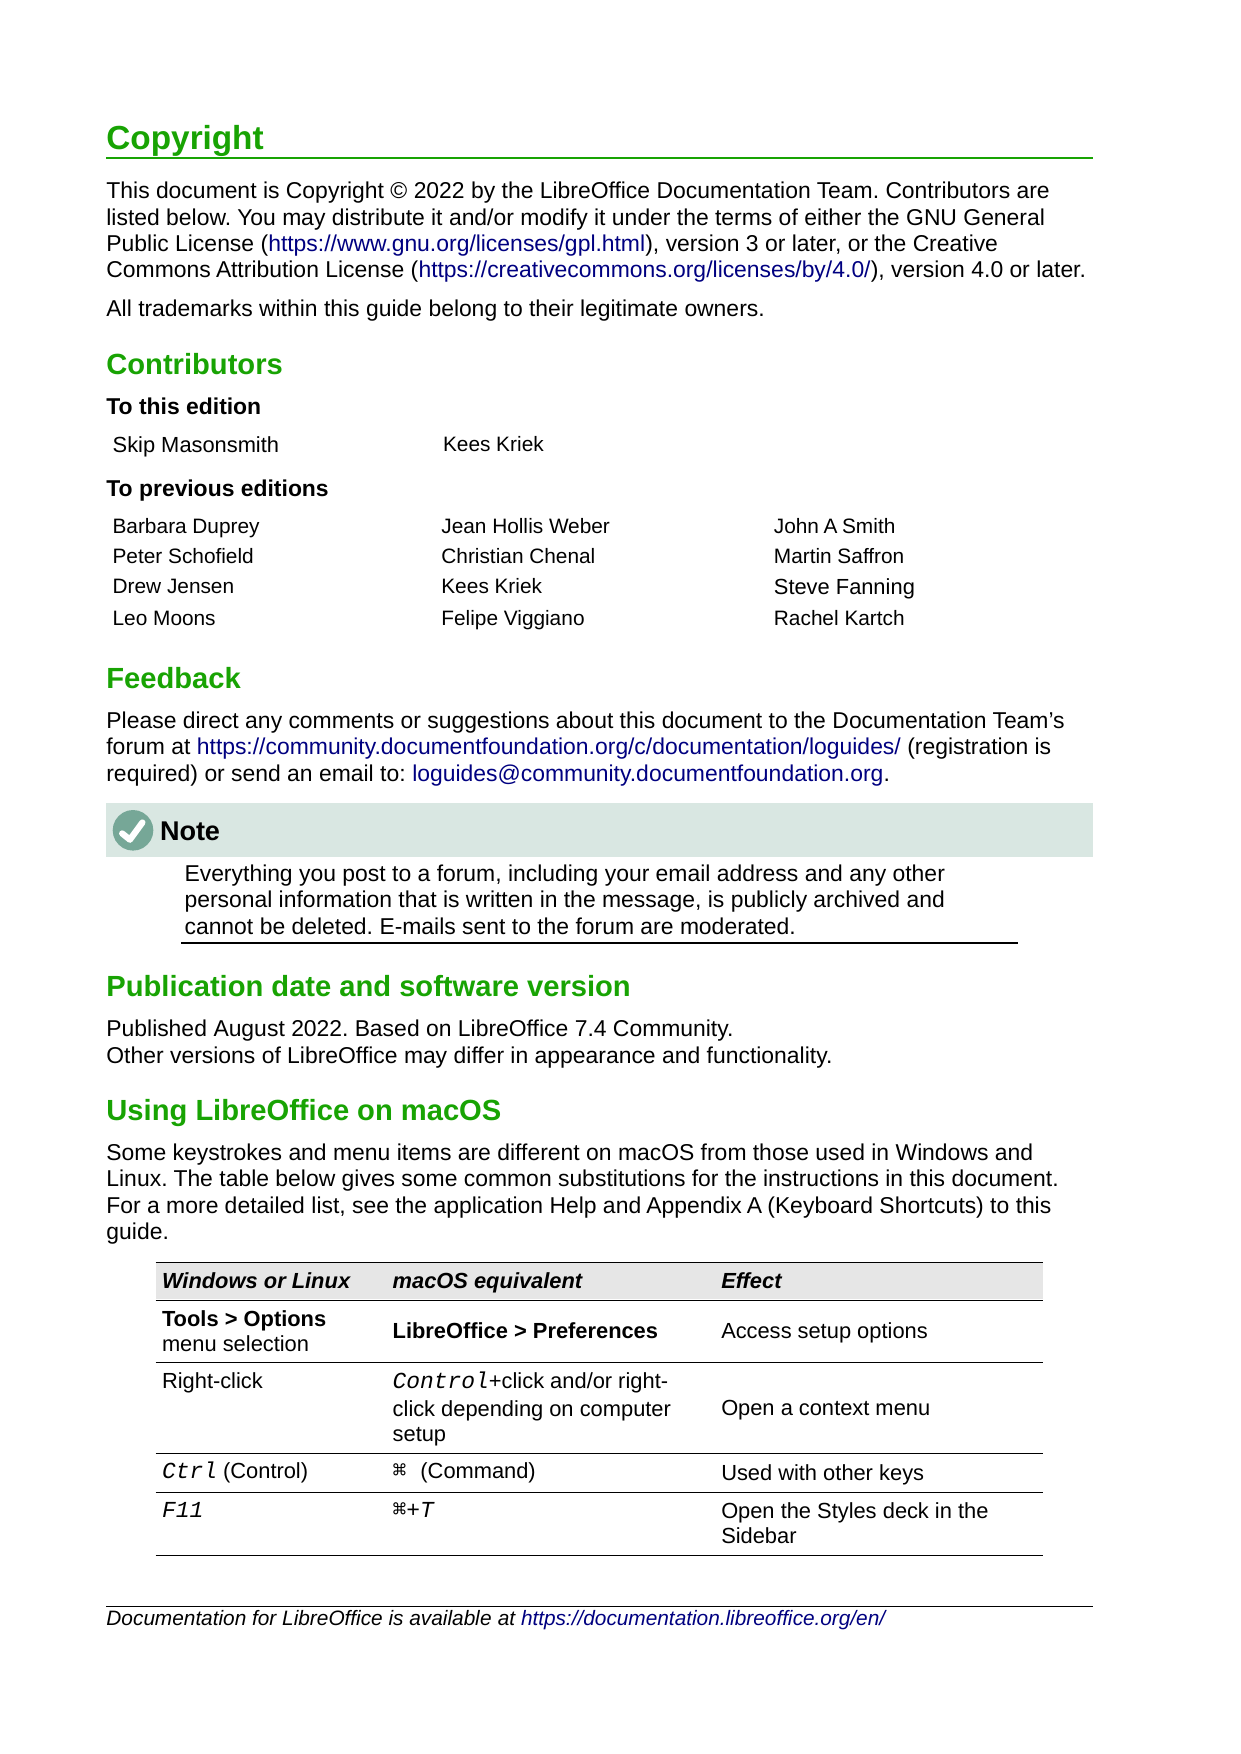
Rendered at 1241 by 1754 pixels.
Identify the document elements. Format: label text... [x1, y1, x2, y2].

table_header Effect [715, 1263, 1043, 1299]
subtitle Contributors [106, 347, 1093, 380]
table_cell ⌘+T [386, 1493, 715, 1555]
table_cell Kees Kriek [435, 574, 767, 606]
table_cell ⌘ (Command) [386, 1454, 715, 1492]
table_cell Tools > Options menu selection [156, 1301, 386, 1362]
subtitle Note [106, 803, 1093, 857]
subtitle Copyright [106, 118, 1093, 157]
table_header Windows or Linux [156, 1263, 386, 1299]
table_cell Open the Styles deck in the Sidebar [715, 1493, 1043, 1555]
table_cell Control+click and/or right-click depending on computer setup [386, 1363, 715, 1452]
table_cell LibreOffice > Preferences [386, 1301, 715, 1362]
table_cell Drew Jensen [106, 574, 435, 606]
table_cell Ctrl (Control) [156, 1454, 386, 1492]
text To previous editions [106, 475, 1093, 501]
subtitle Using LibreOffice on macOS [106, 1093, 1093, 1126]
table_cell Martin Saffron [768, 544, 1093, 574]
table_cell Steve Fanning [768, 574, 1093, 606]
table_cell Rachel Kartch [768, 606, 1093, 636]
table_cell F11 [156, 1493, 386, 1555]
table_header Skip Masonsmith [106, 432, 437, 463]
text To this edition [106, 393, 1093, 419]
text Everything you post to a forum, including your email address and any other personal information that is written in the message, is publicly archived and cannot be deleted. E-mails sent to the forum are moderated. [181, 857, 1018, 942]
table_cell Used with other keys [715, 1454, 1043, 1492]
table_cell Peter Schofield [106, 544, 435, 574]
subtitle Feedback [106, 661, 1093, 694]
table_header Barbara Duprey [106, 514, 435, 544]
table_cell Open a context menu [715, 1363, 1043, 1452]
text This document is Copyright © 2022 by the LibreOffice Documentation Team. Contributors are listed below. You may distribute it and/or modify it under the terms of either the GNU General Public License (https://www.gnu.org/licenses/gpl.html), version 3 or later, or the Creative Commons Attribution License (https://creativecommons.org/licenses/by/4.0/), version 4.0 or later. [106, 177, 1093, 283]
subtitle Publication date and software version [106, 969, 1093, 1003]
table_header Kees Kriek [437, 432, 766, 463]
table_header macOS equivalent [386, 1263, 715, 1299]
table_cell Access setup options [715, 1301, 1043, 1362]
table_header Jean Hollis Weber [435, 514, 767, 544]
table_cell Leo Moons [106, 606, 435, 636]
text Please direct any comments or suggestions about this document to the Documentation Team’s forum at https://community.documentfoundation.org/c/documentation/loguides/ (registration is required) or send an email to: loguides@community.documentfoundation.org. [106, 707, 1093, 786]
table_cell Right-click [156, 1363, 386, 1452]
table_cell Felipe Viggiano [435, 606, 767, 636]
text Published August 2022. Based on LibreOffice 7.4 Community. Other versions of LibreOffice may differ in appearance and functionality. [106, 1015, 1093, 1068]
text All trademarks within this guide belong to their legitimate owners. [106, 295, 1093, 322]
text Some keystrokes and menu items are different on macOS from those used in Windows and Linux. The table below gives some common substitutions for the instructions in this document. For a more detailed list, see the application Help and Appendix A (Keyboard Shortcuts) to this guide. [106, 1139, 1093, 1244]
table_header [766, 432, 1093, 463]
table_cell Christian Chenal [435, 544, 767, 574]
table_header John A Smith [768, 514, 1093, 544]
